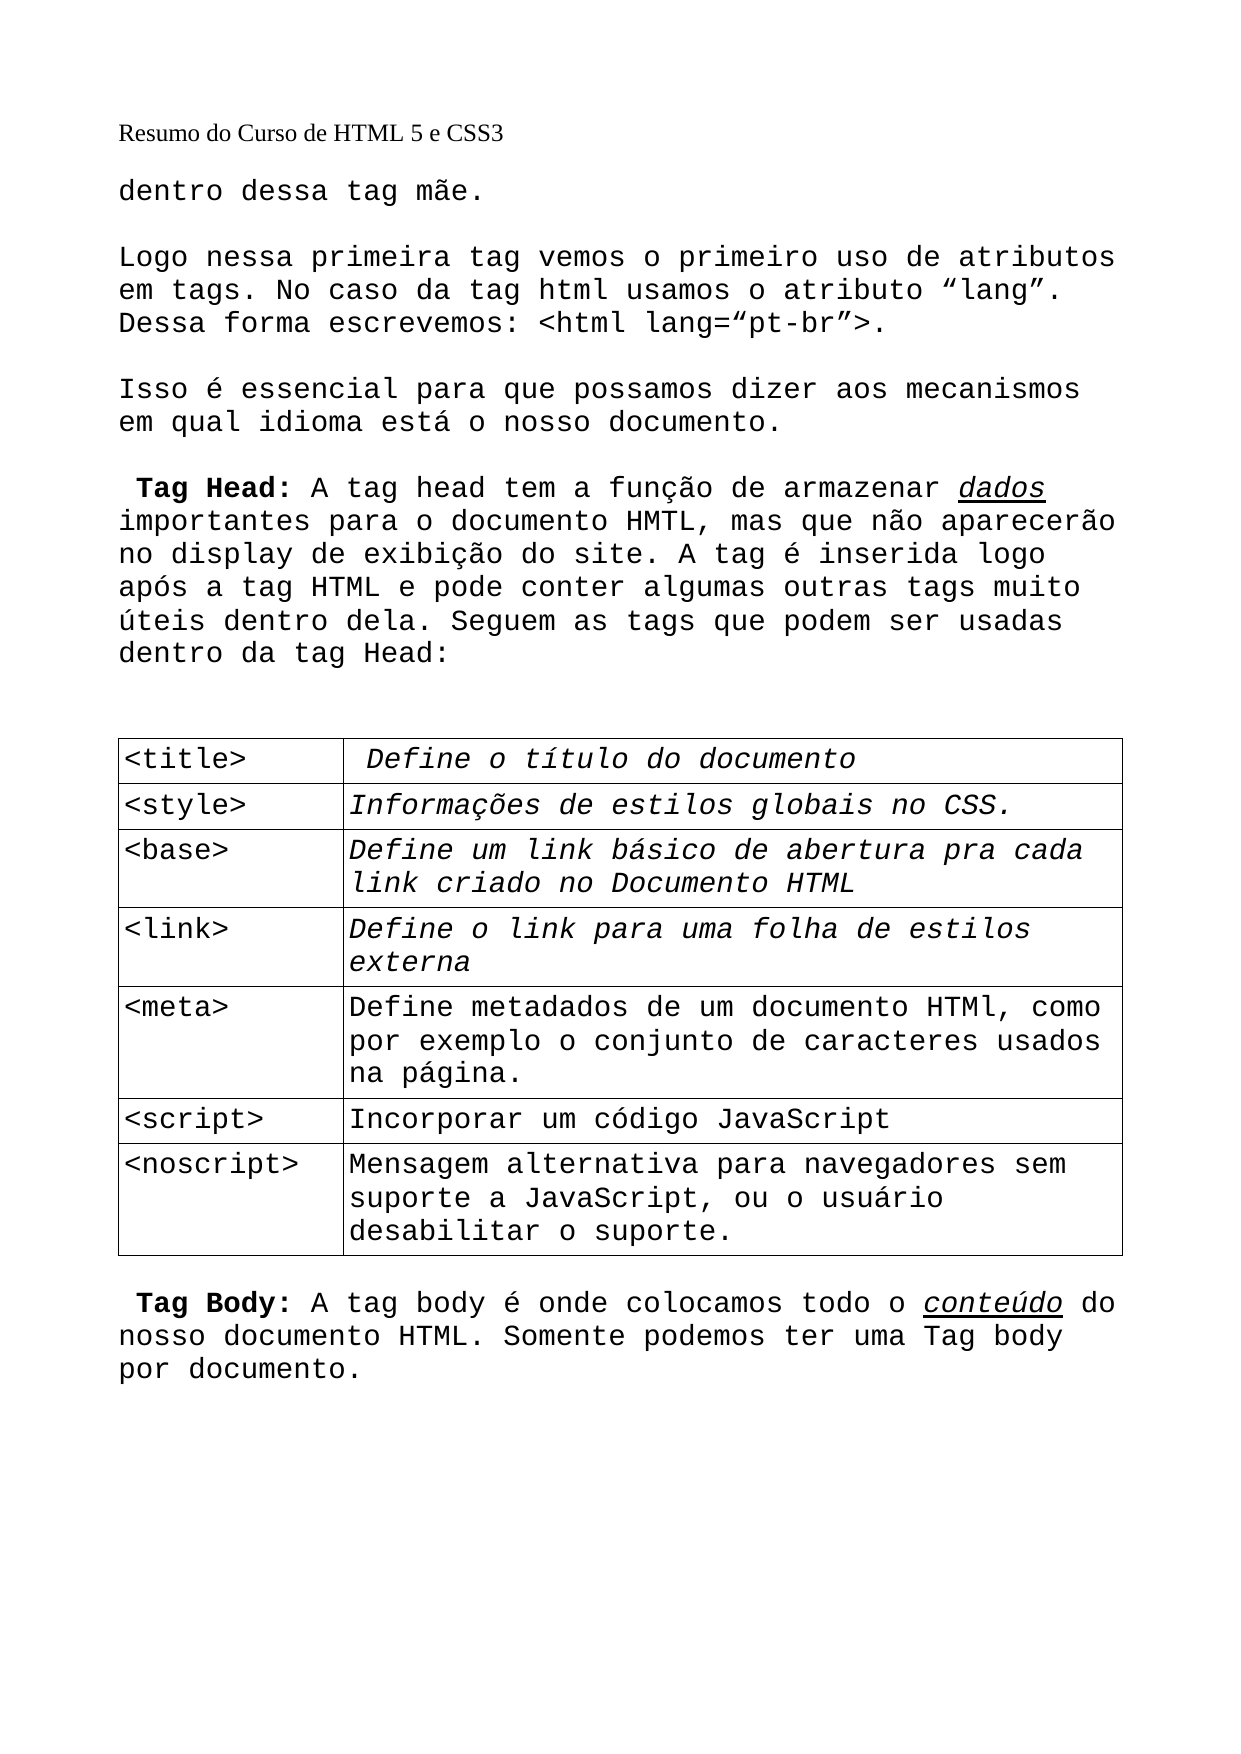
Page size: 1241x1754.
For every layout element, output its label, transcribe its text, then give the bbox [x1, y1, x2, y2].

table_header <title> [119, 739, 343, 783]
text Isso é essencial para que possamos dizer aos mecanismos em qual idioma está o nosso documento. [118, 374, 1122, 441]
table_cell Define um link básico de abertura pra cada link criado no Documento HTML [344, 830, 1122, 907]
table_cell Incorporar um código JavaScript [344, 1099, 1122, 1143]
table_cell <base> [119, 830, 343, 907]
table_cell Define o link para uma folha de estilos externa [344, 908, 1122, 986]
table_cell Define metadados de um documento HTMl, como por exemplo o conjunto de caracteres usados na página. [344, 987, 1122, 1097]
table_cell Mensagem alternativa para navegadores sem suporte a JavaScript, ou o usuário desabilitar o suporte. [344, 1144, 1122, 1254]
table_cell <style> [119, 784, 343, 829]
table_cell Informações de estilos globais no CSS. [344, 784, 1122, 829]
text Tag Body: A tag body é onde colocamos todo o conteúdo do nosso documento HTML. Somente podemos ter uma Tag body por documento. [118, 1288, 1122, 1388]
table_cell <noscript> [119, 1144, 343, 1254]
table_cell <script> [119, 1099, 343, 1143]
text Logo nessa primeira tag vemos o primeiro uso de atributos em tags. No caso da tag html usamos o atributo “lang”. Dessa forma escrevemos: <html lang=“pt-br”>. [118, 242, 1122, 341]
text dentro dessa tag mãe. [118, 176, 1122, 209]
table_cell <meta> [119, 987, 343, 1097]
text Tag Head: A tag head tem a função de armazenar dados importantes para o documento HMTL, mas que não aparecerão no display de exibição do site. A tag é inserida logo após a tag HTML e pode conter algumas outras tags muito úteis dentro dela. Seguem as tags que podem ser usadas dentro da tag Head: [118, 473, 1122, 672]
table_cell <link> [119, 908, 343, 986]
table_header Define o título do documento [344, 739, 1122, 783]
